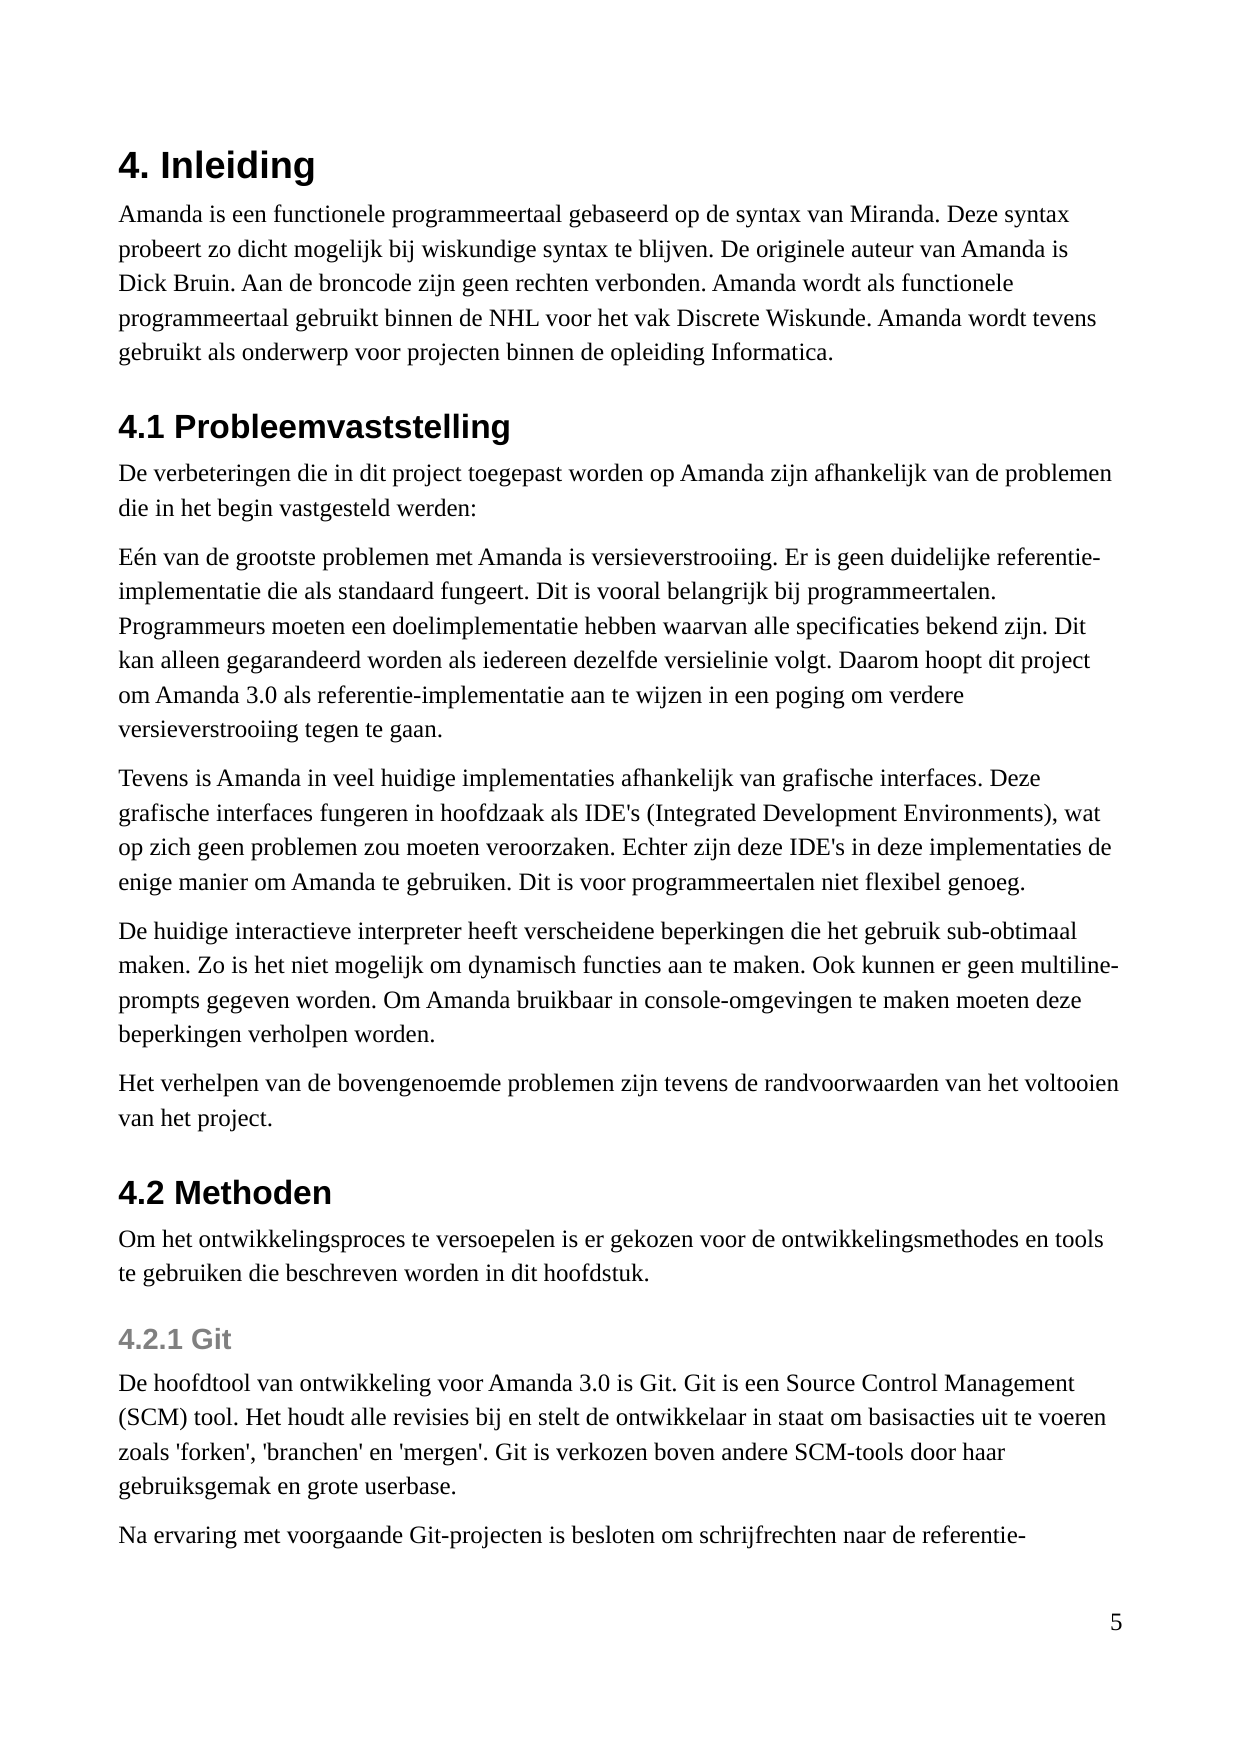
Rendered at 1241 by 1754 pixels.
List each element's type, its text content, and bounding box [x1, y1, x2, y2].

text Eén van de grootste problemen met Amanda is versieverstrooiing. Er is geen duidelijke referentie-implementatie die als standaard fungeert. Dit is vooral belangrijk bij programmeertalen. Programmeurs moeten een doelimplementatie hebben waarvan alle specificaties bekend zijn. Dit kan alleen gegarandeerd worden als iedereen dezelfde versielinie volgt. Daarom hoopt dit project om Amanda 3.0 als referentie-implementatie aan te wijzen in een poging om verdere versieverstrooiing tegen te gaan. [118, 542, 1122, 743]
text Amanda is een functionele programmeertaal gebaseerd op de syntax van Miranda. Deze syntax probeert zo dicht mogelijk bij wiskundige syntax te blijven. De originele auteur van Amanda is Dick Bruin. Aan de broncode zijn geen rechten verbonden. Amanda wordt als functionele programmeertaal gebruikt binnen de NHL voor het vak Discrete Wiskunde. Amanda wordt tevens gebruikt als onderwerp voor projecten binnen de opleiding Informatica. [118, 199, 1122, 366]
text De huidige interactieve interpreter heeft verscheidene beperkingen die het gebruik sub-obtimaal maken. Zo is het niet mogelijk om dynamisch functies aan te maken. Ook kunnen er geen multiline-prompts gegeven worden. Om Amanda bruikbaar in console-omgevingen te maken moeten deze beperkingen verholpen worden. [118, 916, 1122, 1048]
subtitle 4. Inleiding [118, 143, 1122, 187]
subtitle 4.2 Methoden [118, 1173, 1122, 1211]
text Tevens is Amanda in veel huidige implementaties afhankelijk van grafische interfaces. Deze grafische interfaces fungeren in hoofdzaak als IDE's (Integrated Development Environments), wat op zich geen problemen zou moeten veroorzaken. Echter zijn deze IDE's in deze implementaties de enige manier om Amanda te gebruiken. Dit is voor programmeertalen niet flexibel genoeg. [118, 763, 1122, 895]
text De hoofdtool van ontwikkeling voor Amanda 3.0 is Git. Git is een Source Control Management (SCM) tool. Het houdt alle revisies bij en stelt de ontwikkelaar in staat om basisacties uit te voeren zoals 'forken', 'branchen' en 'mergen'. Git is verkozen boven andere SCM-tools door haar gebruiksgemak en grote userbase. [118, 1368, 1122, 1500]
subtitle 4.1 Probleemvaststelling [118, 407, 1122, 446]
text Het verhelpen van de bovengenoemde problemen zijn tevens de randvoorwaarden van het voltooien van het project. [118, 1068, 1122, 1131]
text Na ervaring met voorgaande Git-projecten is besloten om schrijfrechten naar de referentie- [118, 1520, 1122, 1549]
subtitle 4.2.1 Git [118, 1322, 1122, 1355]
text Om het ontwikkelingsproces te versoepelen is er gekozen voor de ontwikkelingsmethodes en tools te gebruiken die beschreven worden in dit hoofdstuk. [118, 1224, 1122, 1287]
text De verbeteringen die in dit project toegepast worden op Amanda zijn afhankelijk van de problemen die in het begin vastgesteld werden: [118, 458, 1122, 521]
